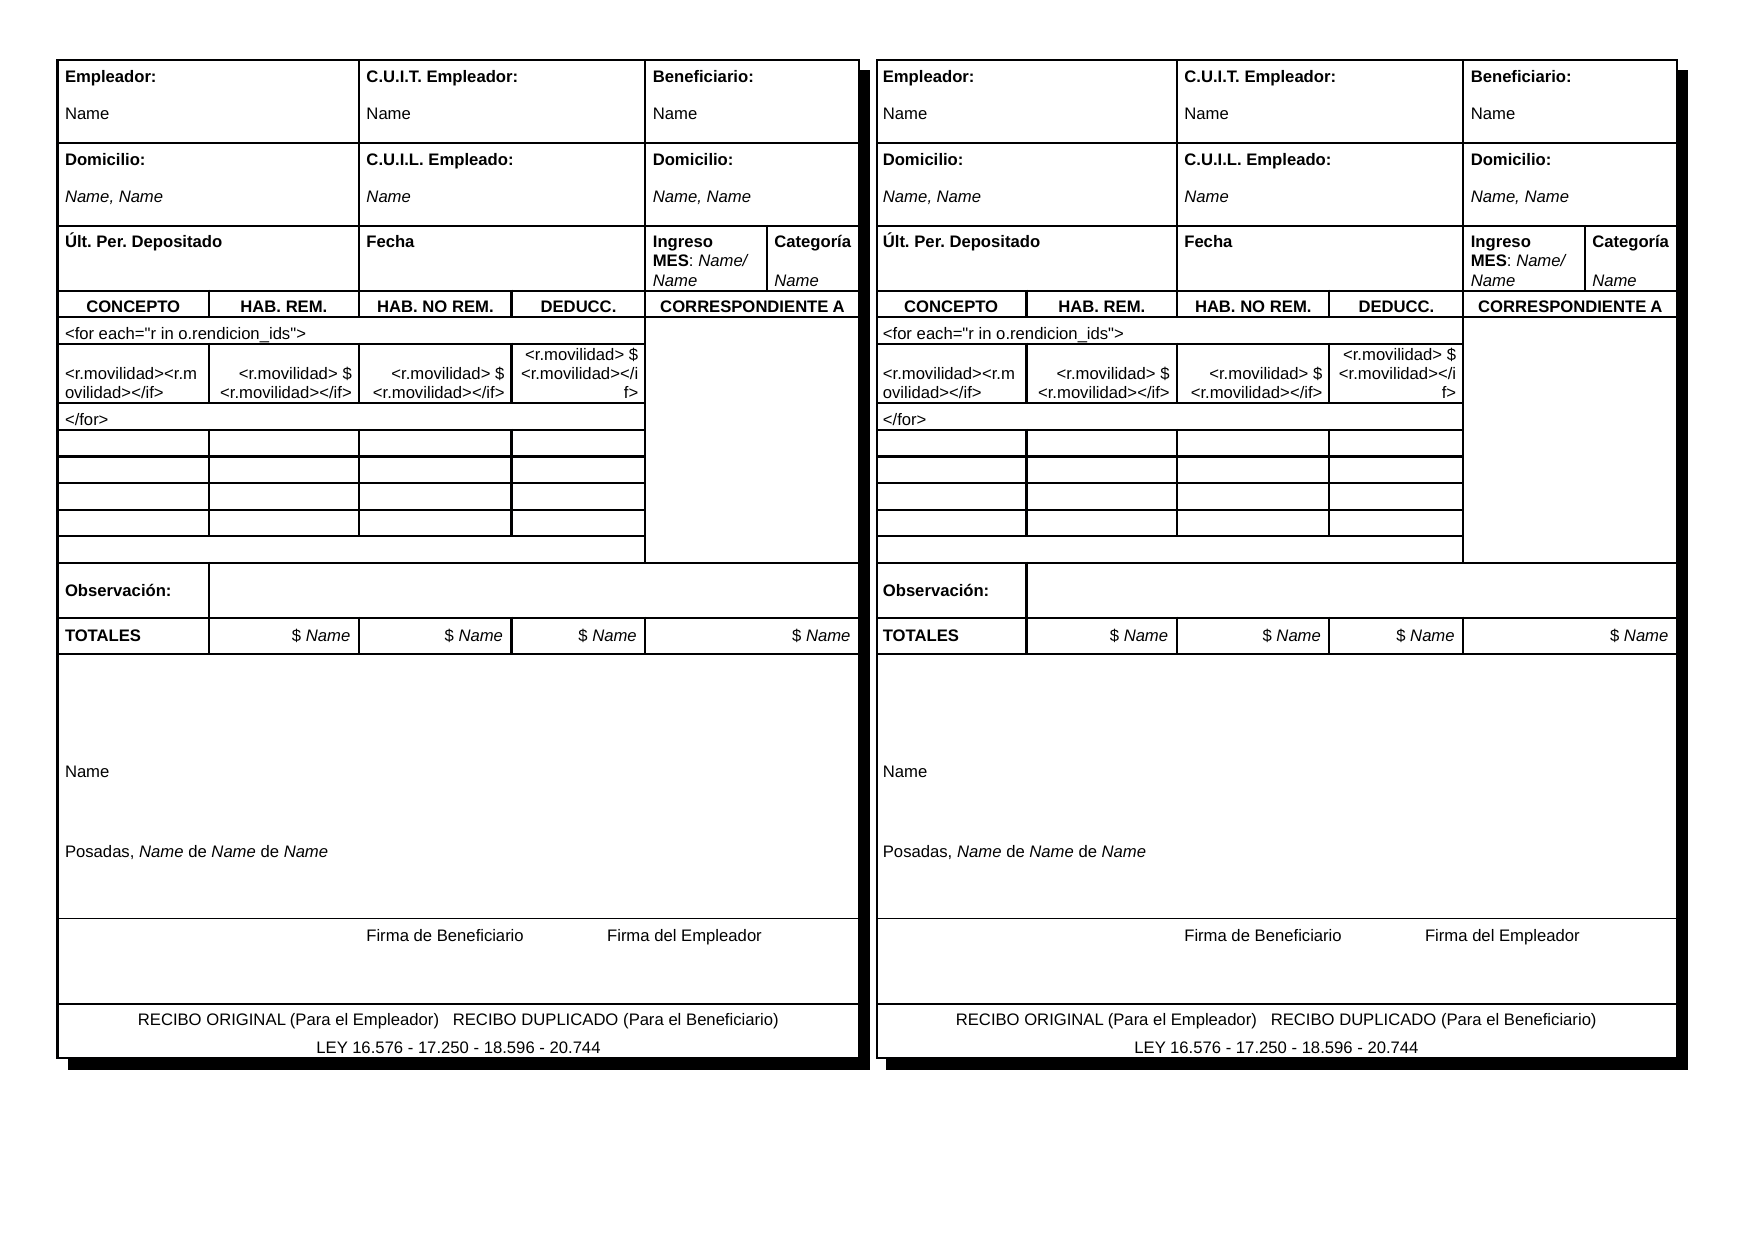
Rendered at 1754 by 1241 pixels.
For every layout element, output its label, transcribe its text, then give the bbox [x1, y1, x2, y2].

table_cell [1028, 564, 1676, 617]
table_cell [645, 655, 767, 679]
table_cell Firma de Beneficiario Firma del Empleador [1177, 919, 1676, 945]
table_cell [646, 318, 858, 562]
table_cell [878, 655, 1026, 679]
table_cell Name [59, 679, 858, 834]
table_cell [210, 511, 358, 535]
table_header Beneficiario: [1464, 61, 1676, 86]
table_cell [59, 431, 208, 455]
table_cell Name [360, 86, 644, 142]
table_cell [513, 431, 644, 455]
table_cell [513, 484, 644, 508]
table_cell HAB. REM. [1028, 292, 1176, 316]
table_cell [360, 484, 510, 508]
table_cell <r.movilidad> $ <r.movilidad></if> [513, 345, 644, 402]
table_cell [878, 945, 1676, 1002]
table_cell MES: Name/Name [646, 251, 766, 289]
table_cell $ Name [1330, 619, 1462, 652]
table_cell </for> [878, 404, 1462, 429]
table_cell [878, 537, 1462, 562]
table_cell [1464, 318, 1676, 562]
table_cell CORRESPONDIENTE A [1464, 292, 1676, 316]
table_cell [360, 431, 510, 455]
table_cell [59, 945, 858, 1002]
table_cell HAB. NO REM. [1178, 292, 1328, 316]
table_cell [1177, 655, 1329, 679]
table_cell Name [59, 86, 358, 142]
table_cell $ Name [1178, 619, 1328, 652]
table_cell RECIBO ORIGINAL (Para el Empleador) RECIBO DUPLICADO (Para el Beneficiario) [59, 1005, 858, 1029]
table_cell $ Name [646, 619, 858, 652]
table_cell <r.movilidad><r.movilidad></if> [878, 345, 1025, 402]
table_cell $ Name [210, 619, 358, 652]
table_cell CONCEPTO [59, 292, 208, 316]
table_cell <for each="r in o.rendicion_ids"> [878, 318, 1462, 343]
table_header Empleador: [878, 61, 1176, 86]
table_cell [878, 431, 1025, 455]
table_cell Name, Name [878, 169, 1176, 225]
table_cell MES: Name/Name [1464, 251, 1584, 289]
table_cell RECIBO ORIGINAL (Para el Empleador) RECIBO DUPLICADO (Para el Beneficiario) [878, 1005, 1676, 1029]
table_cell CONCEPTO [878, 292, 1025, 316]
table_cell </for> [59, 404, 644, 429]
table_cell Name [1178, 86, 1462, 142]
table_cell [878, 458, 1025, 482]
table_cell Name [878, 679, 1676, 834]
table_cell Name [1464, 86, 1676, 142]
table_cell [59, 251, 358, 289]
table_cell Fecha [360, 227, 644, 251]
table_cell [1463, 655, 1585, 679]
table_cell Name [1586, 251, 1676, 289]
table_cell [210, 431, 358, 455]
table_cell [1585, 655, 1676, 679]
table_cell HAB. NO REM. [360, 292, 510, 316]
table_cell [359, 655, 511, 679]
table_cell <r.movilidad> $ <r.movilidad></if> [1178, 345, 1328, 402]
table_cell <r.movilidad> $ <r.movilidad></if> [1028, 345, 1176, 402]
table_cell [360, 251, 644, 289]
table_cell [878, 251, 1176, 289]
table_cell [878, 861, 1676, 918]
table_cell [1330, 484, 1462, 508]
table_cell [209, 655, 359, 679]
table_cell Domicilio: [878, 144, 1176, 168]
table_cell [1329, 655, 1463, 679]
table_cell C.U.I.L. Empleado: [1178, 144, 1462, 168]
table_cell Fecha [1178, 227, 1462, 251]
table_cell Firma de Beneficiario Firma del Empleador [359, 919, 858, 945]
table_cell Categoría [1586, 227, 1676, 251]
table_cell C.U.I.L. Empleado: [360, 144, 644, 168]
table_cell [209, 919, 359, 945]
table_cell [1026, 919, 1177, 945]
table_cell [1028, 511, 1176, 535]
table_cell [1028, 484, 1176, 508]
table_cell Domicilio: [1464, 144, 1676, 168]
table_cell [878, 484, 1025, 508]
table_cell [1178, 458, 1328, 482]
table_cell [1178, 484, 1328, 508]
table_cell [1330, 511, 1462, 535]
table_cell $ Name [513, 619, 644, 652]
table_cell Categoría [768, 227, 858, 251]
table_cell <r.movilidad> $ <r.movilidad></if> [360, 345, 510, 402]
table_cell [1330, 431, 1462, 455]
table_cell Name [878, 86, 1176, 142]
table_cell Posadas, Name de Name de Name [878, 834, 1676, 861]
table_cell [767, 655, 858, 679]
table_cell <r.movilidad> $ <r.movilidad></if> [210, 345, 358, 402]
table_cell Observación: [878, 564, 1025, 617]
table_cell [1028, 431, 1176, 455]
table_cell [360, 511, 510, 535]
table_cell Name [768, 251, 858, 289]
table_cell $ Name [1028, 619, 1176, 652]
table_cell <r.movilidad><r.movilidad></if> [59, 345, 208, 402]
table_cell TOTALES [878, 619, 1025, 652]
table_cell [210, 484, 358, 508]
table_cell [1178, 251, 1462, 289]
table_cell [1330, 458, 1462, 482]
table_cell [59, 655, 208, 679]
table_cell [59, 484, 208, 508]
table_cell Name [360, 169, 644, 225]
table_cell [878, 511, 1025, 535]
table_cell Domicilio: [646, 144, 858, 168]
table_cell CORRESPONDIENTE A [646, 292, 858, 316]
table_cell Name, Name [59, 169, 358, 225]
table_cell <for each="r in o.rendicion_ids"> [59, 318, 644, 343]
table_cell Name, Name [1464, 169, 1676, 225]
table_cell [210, 458, 358, 482]
table_cell Name [646, 86, 858, 142]
table_cell Últ. Per. Depositado [878, 227, 1176, 251]
table_cell Ingreso [646, 227, 766, 251]
table_cell HAB. REM. [210, 292, 358, 316]
table_cell Name [1178, 169, 1462, 225]
table_cell Observación: [59, 564, 208, 617]
table_cell Posadas, Name de Name de Name [59, 834, 858, 861]
table_cell DEDUCC. [1330, 292, 1462, 316]
table_cell Domicilio: [59, 144, 358, 168]
table_cell [513, 458, 644, 482]
table_cell [878, 919, 1026, 945]
table_cell [59, 458, 208, 482]
table_cell [59, 537, 644, 562]
table_cell [210, 564, 858, 617]
table_cell $ Name [1464, 619, 1676, 652]
table_cell [360, 458, 510, 482]
table_cell [59, 511, 208, 535]
table_cell TOTALES [59, 619, 208, 652]
table_cell DEDUCC. [513, 292, 644, 316]
table_cell [59, 861, 858, 918]
table_cell Name, Name [646, 169, 858, 225]
table_cell Ingreso [1464, 227, 1584, 251]
table_cell $ Name [360, 619, 510, 652]
table_cell [511, 655, 645, 679]
table_cell LEY 16.576 - 17.250 - 18.596 - 20.744 [59, 1029, 858, 1057]
table_cell [513, 511, 644, 535]
table_cell [1026, 655, 1177, 679]
table_cell Últ. Per. Depositado [59, 227, 358, 251]
table_cell [1178, 431, 1328, 455]
table_cell <r.movilidad> $ <r.movilidad></if> [1330, 345, 1462, 402]
table_cell [1178, 511, 1328, 535]
table_header C.U.I.T. Empleador: [1178, 61, 1462, 86]
table_cell LEY 16.576 - 17.250 - 18.596 - 20.744 [878, 1029, 1676, 1057]
table_header C.U.I.T. Empleador: [360, 61, 644, 86]
table_cell [59, 919, 208, 945]
table_header Empleador: [59, 61, 358, 86]
table_cell [1028, 458, 1176, 482]
table_header Beneficiario: [646, 61, 858, 86]
